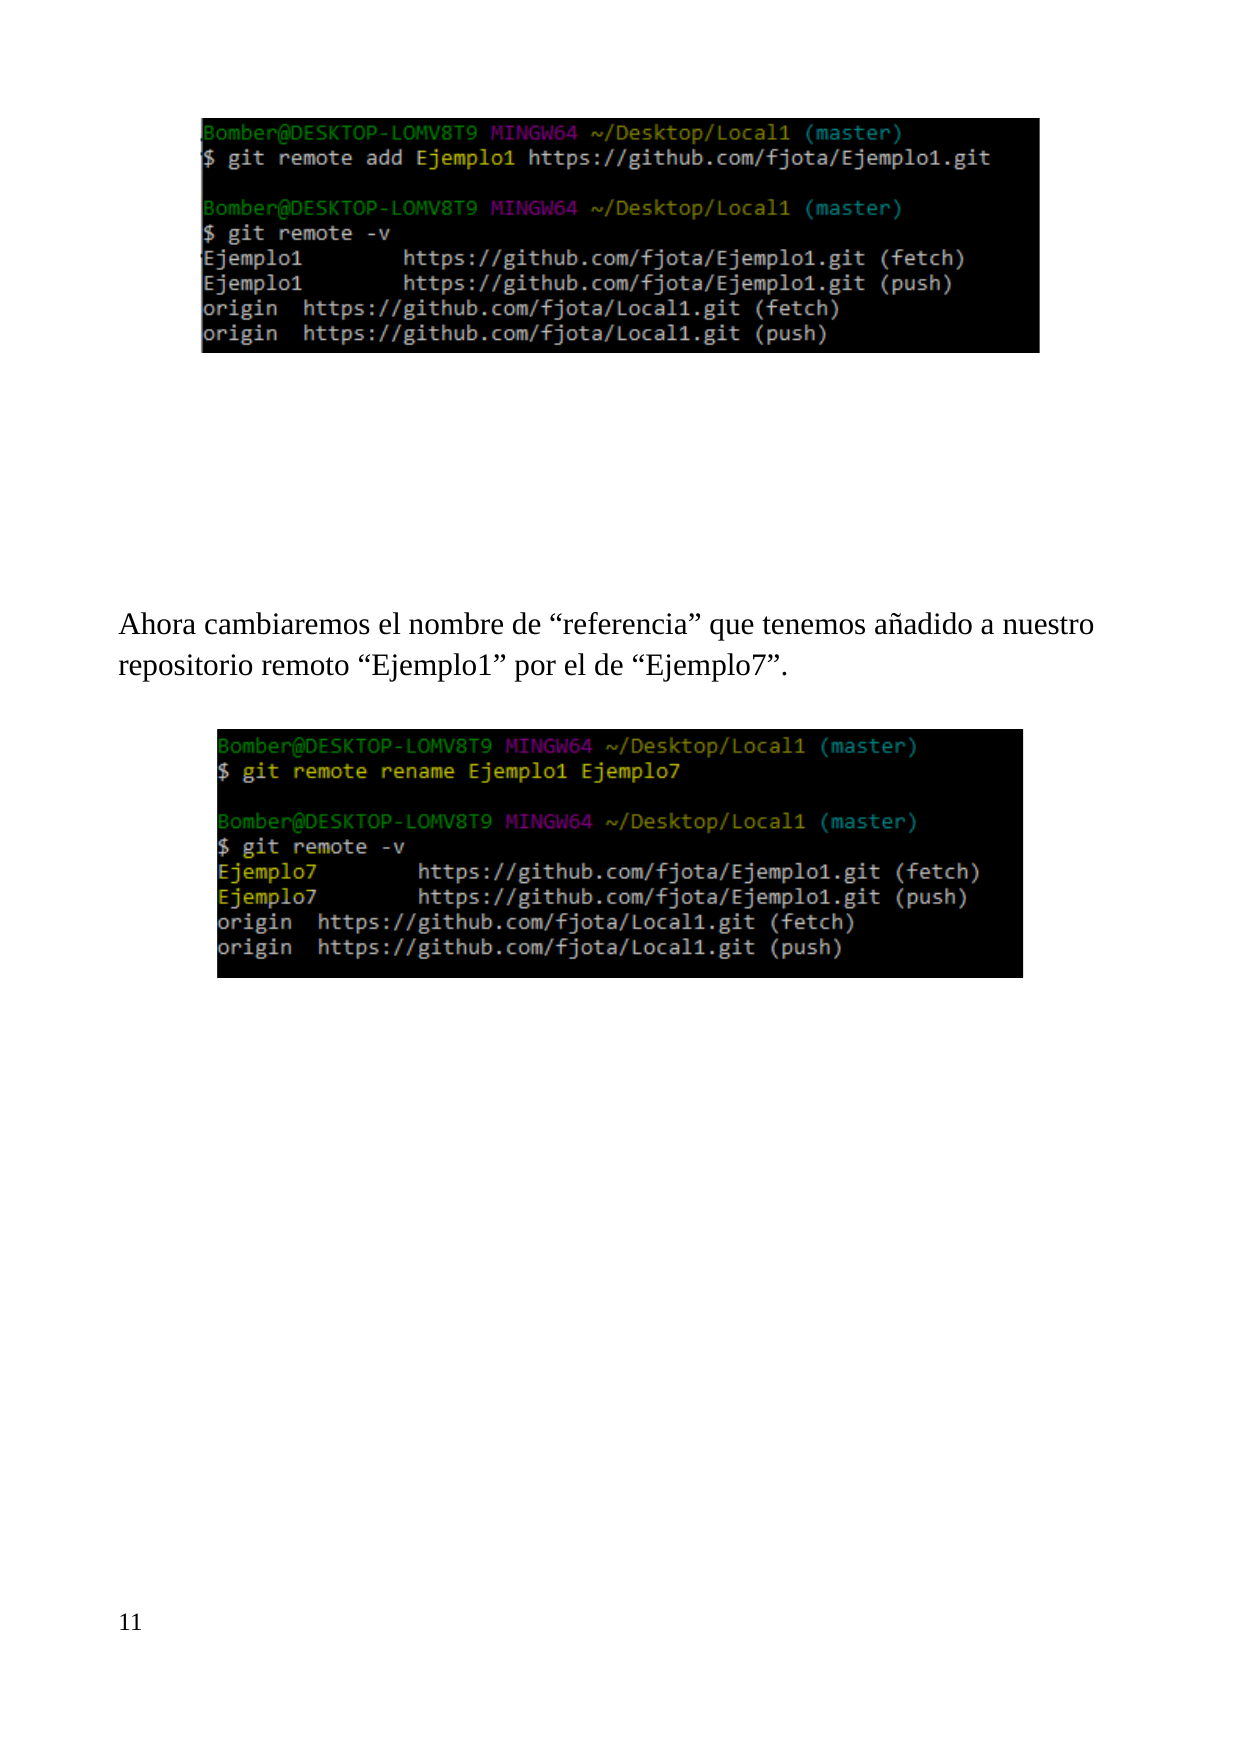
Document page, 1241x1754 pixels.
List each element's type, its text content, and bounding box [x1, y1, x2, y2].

picture [200, 118, 1040, 353]
picture [217, 729, 1024, 978]
text Ahora cambiaremos el nombre de “referencia” que tenemos añadido a nuestro repositorio remoto “Ejemplo1” por el de “Ejemplo7”. [118, 605, 1122, 682]
